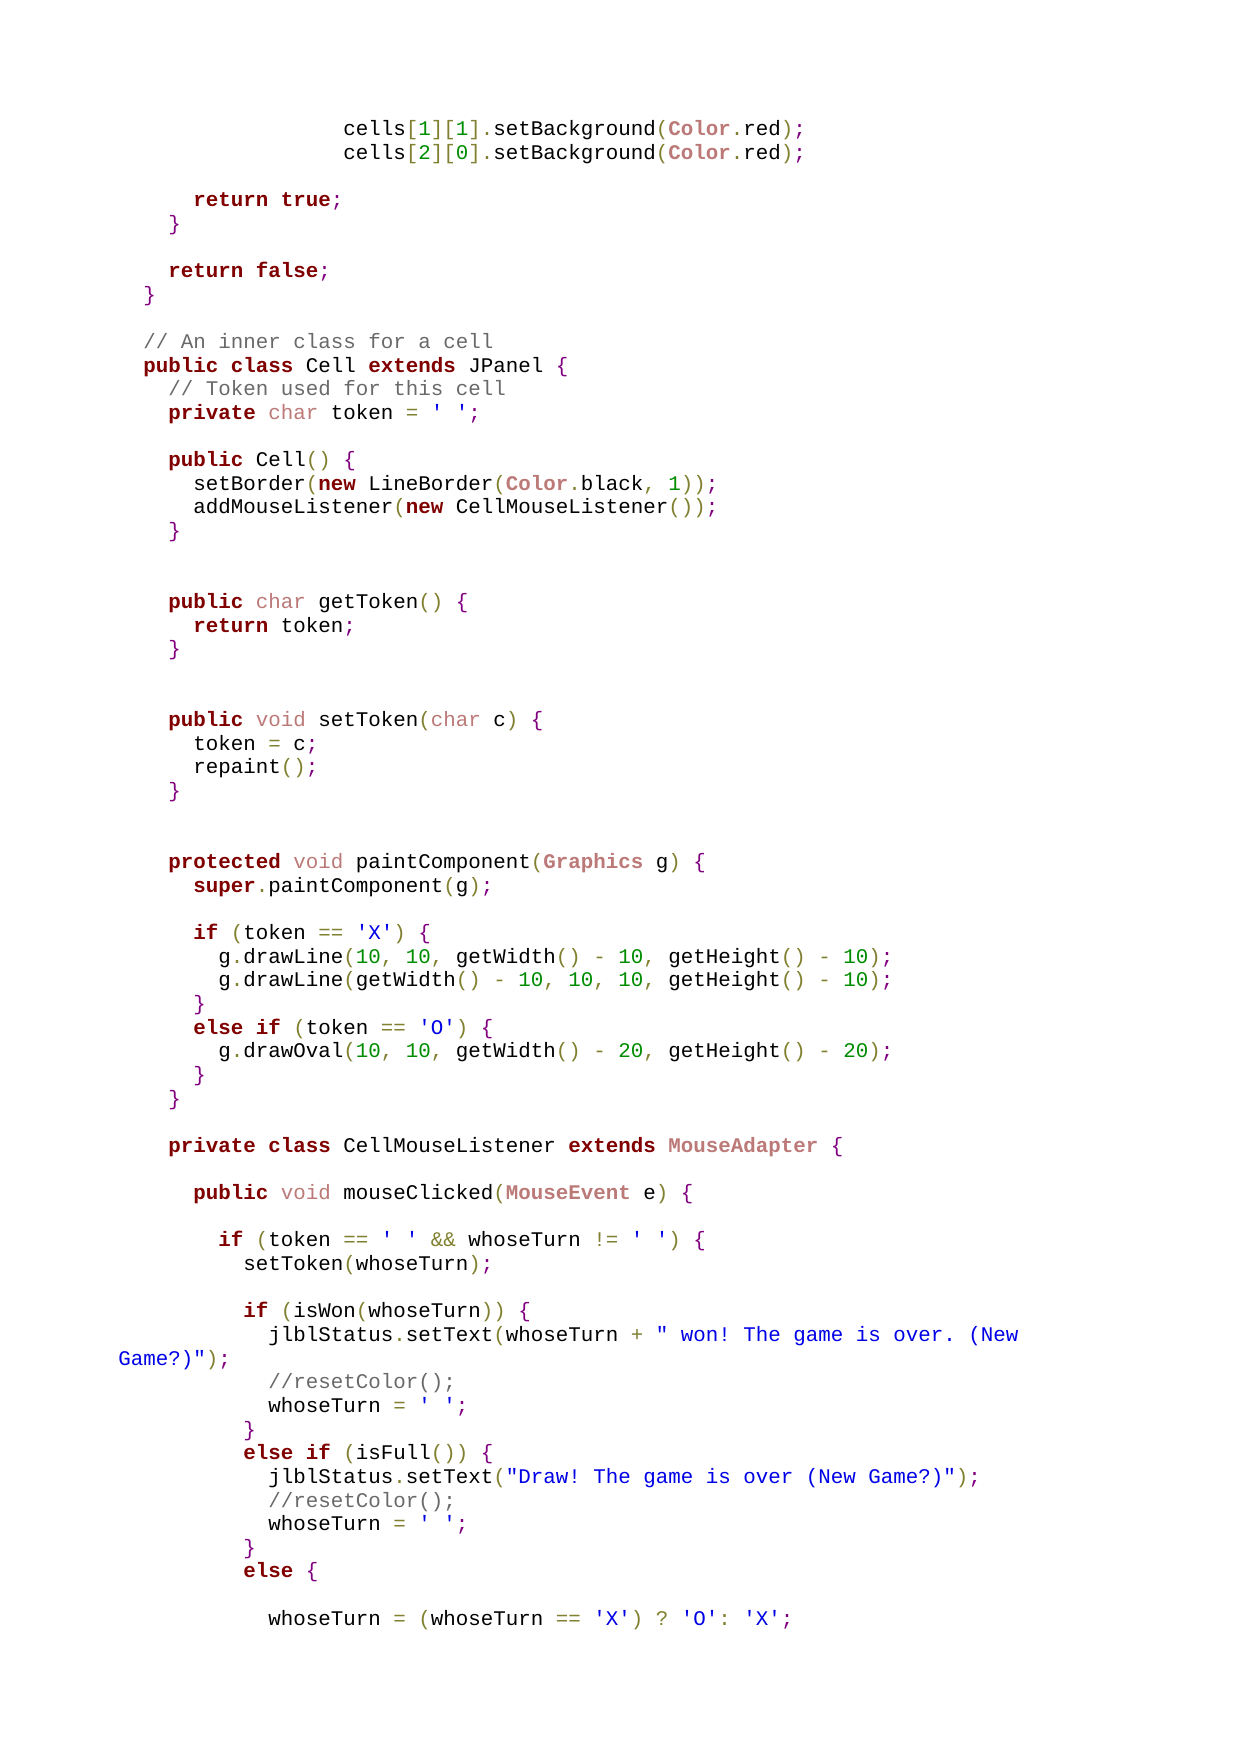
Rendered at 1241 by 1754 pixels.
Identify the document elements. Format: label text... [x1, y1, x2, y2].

text public class Cell extends JPanel { [118, 354, 1122, 378]
text } [118, 780, 1122, 804]
text if (token == ' ' && whoseTurn != ' ') { [118, 1229, 1122, 1253]
text private class CellMouseListener extends MouseAdapter { [118, 1135, 1122, 1158]
text g.drawOval(10, 10, getWidth() - 20, getHeight() - 20); [118, 1040, 1122, 1064]
text setToken(whoseTurn); [118, 1253, 1122, 1277]
text if (isWon(whoseTurn)) { [118, 1300, 1122, 1324]
text g.drawLine(10, 10, getWidth() - 10, getHeight() - 10); [118, 946, 1122, 969]
text } [118, 1419, 1122, 1442]
text } [118, 1088, 1122, 1111]
text } [118, 520, 1122, 544]
text private char token = ' '; [118, 402, 1122, 426]
text addMouseListener(new CellMouseListener()); [118, 496, 1122, 520]
text else if (isFull()) { [118, 1442, 1122, 1466]
text whoseTurn = (whoseTurn == 'X') ? 'O': 'X'; [118, 1608, 1122, 1631]
text token = c; [118, 733, 1122, 757]
text return false; [118, 260, 1122, 284]
text } [118, 213, 1122, 236]
text g.drawLine(getWidth() - 10, 10, 10, getHeight() - 10); [118, 969, 1122, 993]
text return token; [118, 615, 1122, 638]
text cells[1][1].setBackground(Color.red); [118, 118, 1122, 142]
text // Token used for this cell [118, 378, 1122, 402]
text public void setToken(char c) { [118, 709, 1122, 733]
text public Cell() { [118, 449, 1122, 473]
text whoseTurn = ' '; [118, 1513, 1122, 1537]
text jlblStatus.setText(whoseTurn + " won! The game is over. (New Game?)"); [118, 1324, 1122, 1371]
text //resetColor(); [118, 1489, 1122, 1513]
text if (token == 'X') { [118, 922, 1122, 946]
text repaint(); [118, 757, 1122, 780]
text cells[2][0].setBackground(Color.red); [118, 142, 1122, 165]
text } [118, 1064, 1122, 1088]
text } [118, 638, 1122, 662]
text super.paintComponent(g); [118, 875, 1122, 898]
text public char getToken() { [118, 591, 1122, 615]
text else { [118, 1561, 1122, 1584]
text } [118, 1537, 1122, 1561]
text protected void paintComponent(Graphics g) { [118, 851, 1122, 875]
text jlblStatus.setText("Draw! The game is over (New Game?)"); [118, 1466, 1122, 1489]
text } [118, 993, 1122, 1017]
text // An inner class for a cell [118, 331, 1122, 354]
text else if (token == 'O') { [118, 1017, 1122, 1040]
text return true; [118, 189, 1122, 213]
text } [118, 284, 1122, 307]
text setBorder(new LineBorder(Color.black, 1)); [118, 473, 1122, 496]
text //resetColor(); [118, 1371, 1122, 1395]
text whoseTurn = ' '; [118, 1395, 1122, 1419]
text public void mouseClicked(MouseEvent e) { [118, 1182, 1122, 1206]
